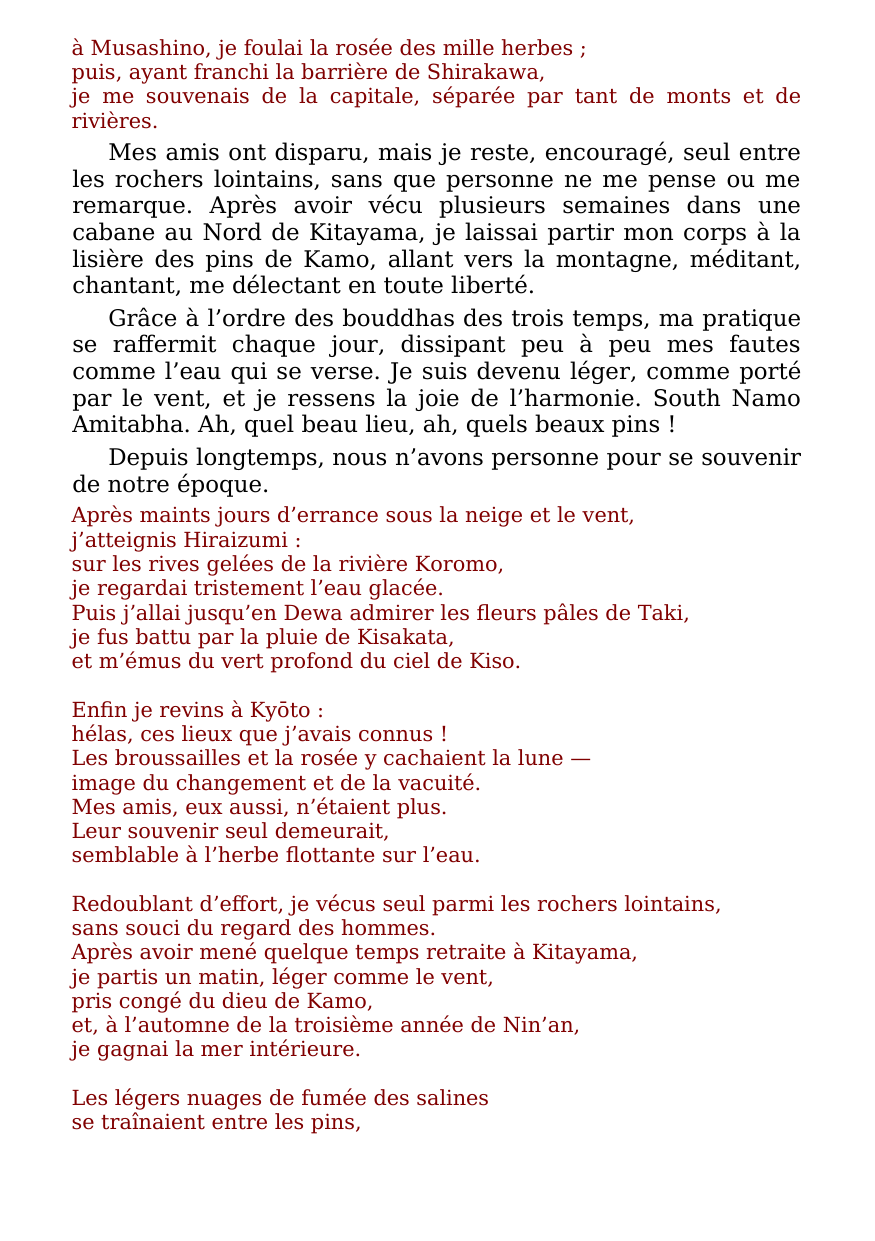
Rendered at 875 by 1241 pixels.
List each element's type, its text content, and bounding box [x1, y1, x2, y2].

text Enfin je revins à Kyōto : [71, 698, 803, 722]
text semblable à l’herbe flottante sur l’eau. [71, 843, 803, 868]
text Mes amis, eux aussi, n’étaient plus. [71, 795, 803, 819]
text Après maints jours d’errance sous la neige et le vent, [71, 503, 803, 528]
text à Musashino, je foulai la rosée des mille herbes ; [71, 36, 803, 60]
text et, à l’automne de la troisième année de Nin’an, [71, 1013, 803, 1037]
text sur les rives gelées de la rivière Koromo, [71, 552, 803, 576]
text et m’émus du vert profond du ciel de Kiso. [71, 649, 803, 673]
text se traînaient entre les pins, [71, 1110, 803, 1134]
text Redoublant d’effort, je vécus seul parmi les rochers lointains, [71, 892, 803, 916]
text Grâce à l’ordre des bouddhas des trois temps, ma pratique se raffermit chaque jour, dissipant peu à peu mes fautes comme l’eau qui se verse. Je suis devenu léger, comme porté par le vent, et je ressens la joie de l’harmonie. South Namo Amitabha. Ah, quel beau lieu, ah, quels beaux pins ! [72, 305, 802, 438]
text Depuis longtemps, nous n’avons personne pour se souvenir de notre époque. [72, 444, 802, 498]
text je regardai tristement l’eau glacée. [71, 576, 803, 601]
text je me souvenais de la capitale, séparée par tant de monts et de rivières. [71, 84, 803, 133]
text je fus battu par la pluie de Kisakata, [71, 625, 803, 649]
text Puis j’allai jusqu’en Dewa admirer les fleurs pâles de Taki, [71, 601, 803, 625]
text j’atteignis Hiraizumi : [71, 528, 803, 552]
text Les broussailles et la rosée y cachaient la lune — [71, 746, 803, 771]
text Mes amis ont disparu, mais je reste, encouragé, seul entre les rochers lointains, sans que personne ne me pense ou me remarque. Après avoir vécu plusieurs semaines dans une cabane au Nord de Kitayama, je laissai partir mon corps à la lisière des pins de Kamo, allant vers la montagne, méditant, chantant, me délectant en toute liberté. [72, 139, 802, 299]
text sans souci du regard des hommes. [71, 916, 803, 940]
text je partis un matin, léger comme le vent, [71, 965, 803, 989]
text Après avoir mené quelque temps retraite à Kitayama, [71, 940, 803, 965]
text je gagnai la mer intérieure. [71, 1037, 803, 1062]
text puis, ayant franchi la barrière de Shirakawa, [71, 60, 803, 84]
text pris congé du dieu de Kamo, [71, 989, 803, 1013]
text hélas, ces lieux que j’avais connus ! [71, 722, 803, 746]
text image du changement et de la vacuité. [71, 771, 803, 795]
text Leur souvenir seul demeurait, [71, 819, 803, 843]
text Les légers nuages de fumée des salines [71, 1086, 803, 1110]
